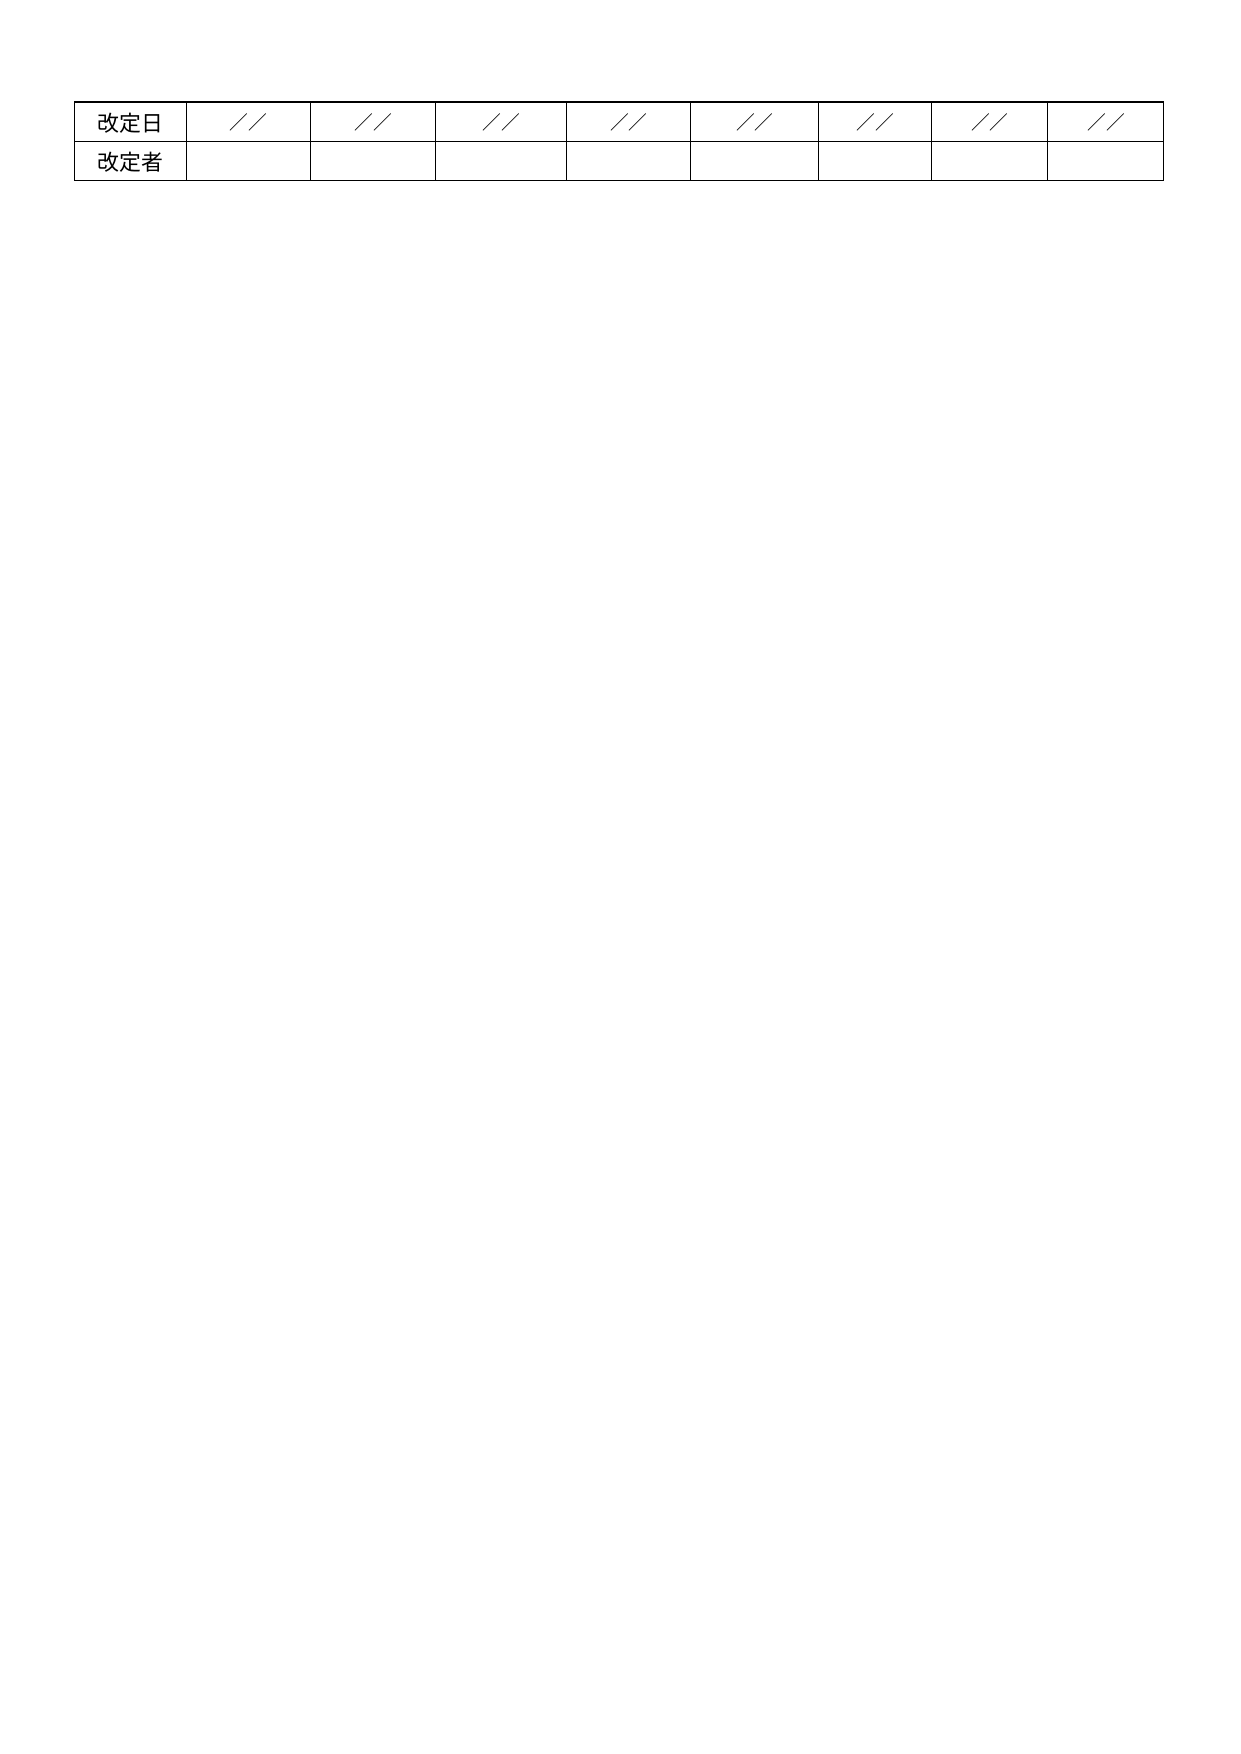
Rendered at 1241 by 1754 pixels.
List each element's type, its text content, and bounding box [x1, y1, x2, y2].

table_cell ／／ [932, 103, 1047, 141]
table_cell ／／ [819, 103, 931, 141]
table_cell ／／ [567, 103, 690, 141]
table_cell 改定日 [75, 103, 186, 141]
table_cell [932, 142, 1047, 179]
table_cell ／／ [1048, 103, 1163, 141]
table_cell [691, 142, 818, 179]
table_cell [436, 142, 566, 179]
table_cell ／／ [311, 103, 435, 141]
table_cell [187, 142, 310, 179]
table_cell [819, 142, 931, 179]
table_cell 改定者 [75, 142, 186, 179]
table_cell [567, 142, 690, 179]
table_cell [1048, 142, 1163, 179]
table_cell [311, 142, 435, 179]
table_cell ／／ [187, 103, 310, 141]
table_cell ／／ [436, 103, 566, 141]
table_cell ／／ [691, 103, 818, 141]
